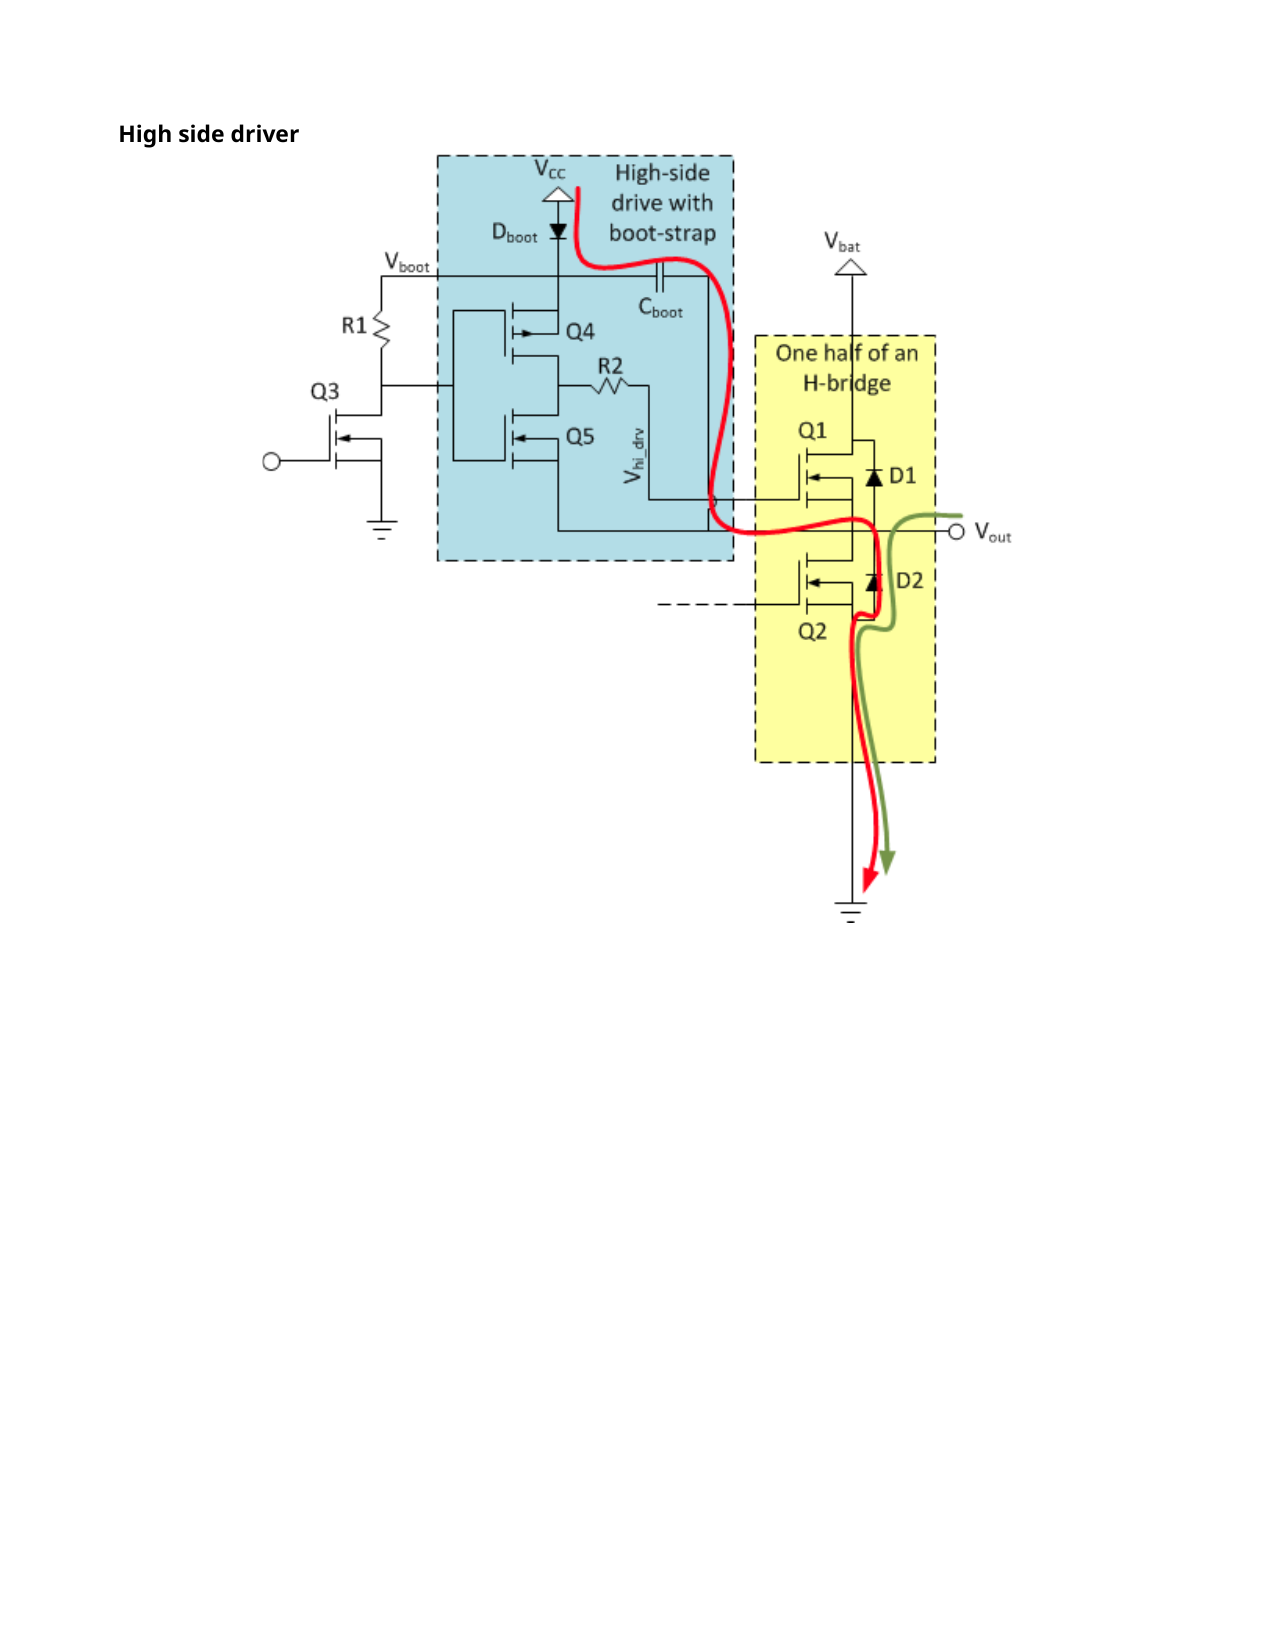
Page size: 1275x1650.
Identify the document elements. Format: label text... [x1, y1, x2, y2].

picture [262, 149, 1013, 923]
text High side driver [118, 118, 1157, 149]
